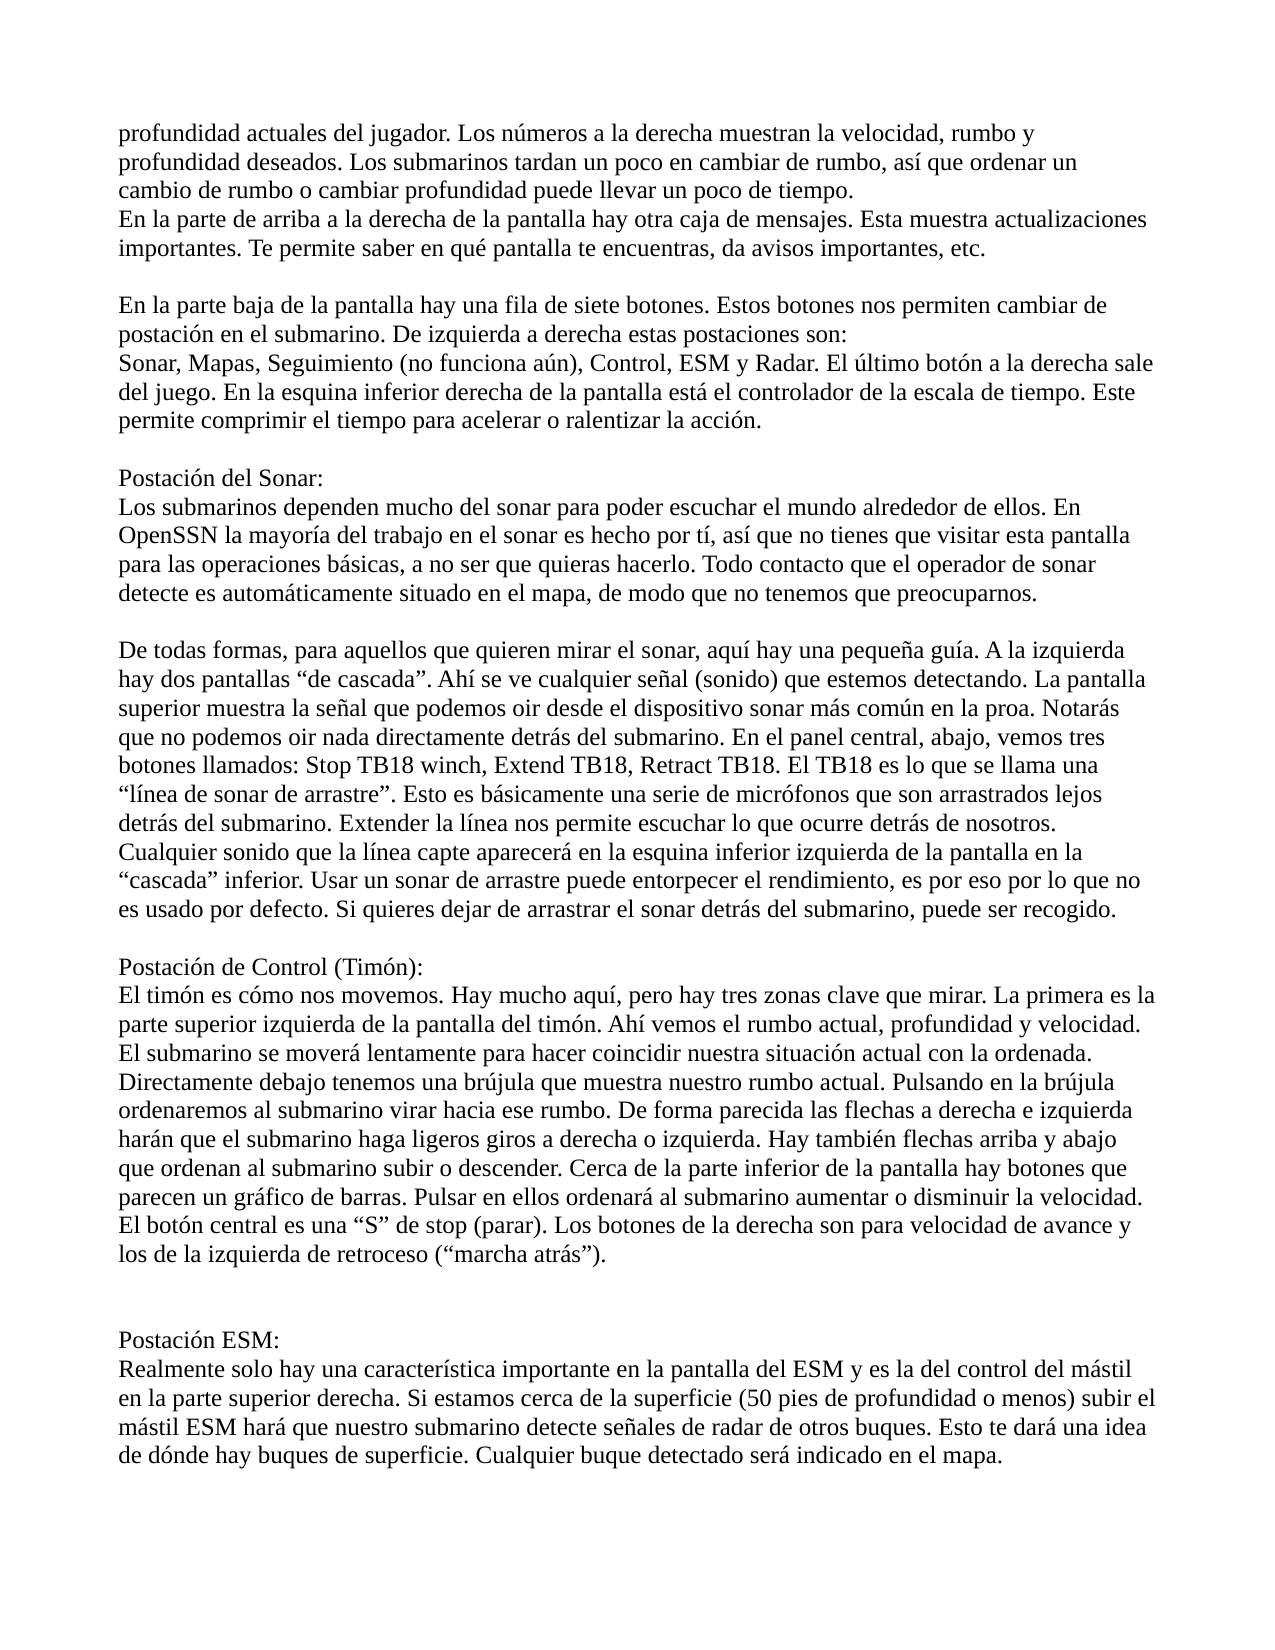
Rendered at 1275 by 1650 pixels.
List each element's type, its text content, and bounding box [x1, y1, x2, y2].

text profundidad actuales del jugador. Los números a la derecha muestran la velocidad, rumbo y profundidad deseados. Los submarinos tardan un poco en cambiar de rumbo, así que ordenar un cambio de rumbo o cambiar profundidad puede llevar un poco de tiempo. [118, 118, 1157, 204]
text De todas formas, para aquellos que quieren mirar el sonar, aquí hay una pequeña guía. A la izquierda hay dos pantallas “de cascada”. Ahí se ve cualquier señal (sonido) que estemos detectando. La pantalla superior muestra la señal que podemos oir desde el dispositivo sonar más común en la proa. Notarás que no podemos oir nada directamente detrás del submarino. En el panel central, abajo, vemos tres botones llamados: Stop TB18 winch, Extend TB18, Retract TB18. El TB18 es lo que se llama una “línea de sonar de arrastre”. Esto es básicamente una serie de micrófonos que son arrastrados lejos detrás del submarino. Extender la línea nos permite escuchar lo que ocurre detrás de nosotros. Cualquier sonido que la línea capte aparecerá en la esquina inferior izquierda de la pantalla en la “cascada” inferior. Usar un sonar de arrastre puede entorpecer el rendimiento, es por eso por lo que no es usado por defecto. Si quieres dejar de arrastrar el sonar detrás del submarino, puede ser recogido. [118, 636, 1157, 923]
text Postación de Control (Timón): [118, 952, 1157, 981]
text Realmente solo hay una característica importante en la pantalla del ESM y es la del control del mástil en la parte superior derecha. Si estamos cerca de la superficie (50 pies de profundidad o menos) subir el mástil ESM hará que nuestro submarino detecte señales de radar de otros buques. Esto te dará una idea de dónde hay buques de superficie. Cualquier buque detectado será indicado en el mapa. [118, 1354, 1157, 1469]
text Sonar, Mapas, Seguimiento (no funciona aún), Control, ESM y Radar. El último botón a la derecha sale del juego. En la esquina inferior derecha de la pantalla está el controlador de la escala de tiempo. Este permite comprimir el tiempo para acelerar o ralentizar la acción. [118, 348, 1157, 434]
text En la parte baja de la pantalla hay una fila de siete botones. Estos botones nos permiten cambiar de postación en el submarino. De izquierda a derecha estas postaciones son: [118, 291, 1157, 348]
text Postación del Sonar: [118, 463, 1157, 492]
text Postación ESM: [118, 1326, 1157, 1354]
text El timón es cómo nos movemos. Hay mucho aquí, pero hay tres zonas clave que mirar. La primera es la parte superior izquierda de la pantalla del timón. Ahí vemos el rumbo actual, profundidad y velocidad. El submarino se moverá lentamente para hacer coincidir nuestra situación actual con la ordenada. Directamente debajo tenemos una brújula que muestra nuestro rumbo actual. Pulsando en la brújula ordenaremos al submarino virar hacia ese rumbo. De forma parecida las flechas a derecha e izquierda harán que el submarino haga ligeros giros a derecha o izquierda. Hay también flechas arriba y abajo que ordenan al submarino subir o descender. Cerca de la parte inferior de la pantalla hay botones que parecen un gráfico de barras. Pulsar en ellos ordenará al submarino aumentar o disminuir la velocidad. El botón central es una “S” de stop (parar). Los botones de la derecha son para velocidad de avance y los de la izquierda de retroceso (“marcha atrás”). [118, 981, 1157, 1268]
text Los submarinos dependen mucho del sonar para poder escuchar el mundo alrededor de ellos. En OpenSSN la mayoría del trabajo en el sonar es hecho por tí, así que no tienes que visitar esta pantalla para las operaciones básicas, a no ser que quieras hacerlo. Todo contacto que el operador de sonar detecte es automáticamente situado en el mapa, de modo que no tenemos que preocuparnos. [118, 492, 1157, 607]
text En la parte de arriba a la derecha de la pantalla hay otra caja de mensajes. Esta muestra actualizaciones importantes. Te permite saber en qué pantalla te encuentras, da avisos importantes, etc. [118, 204, 1157, 262]
